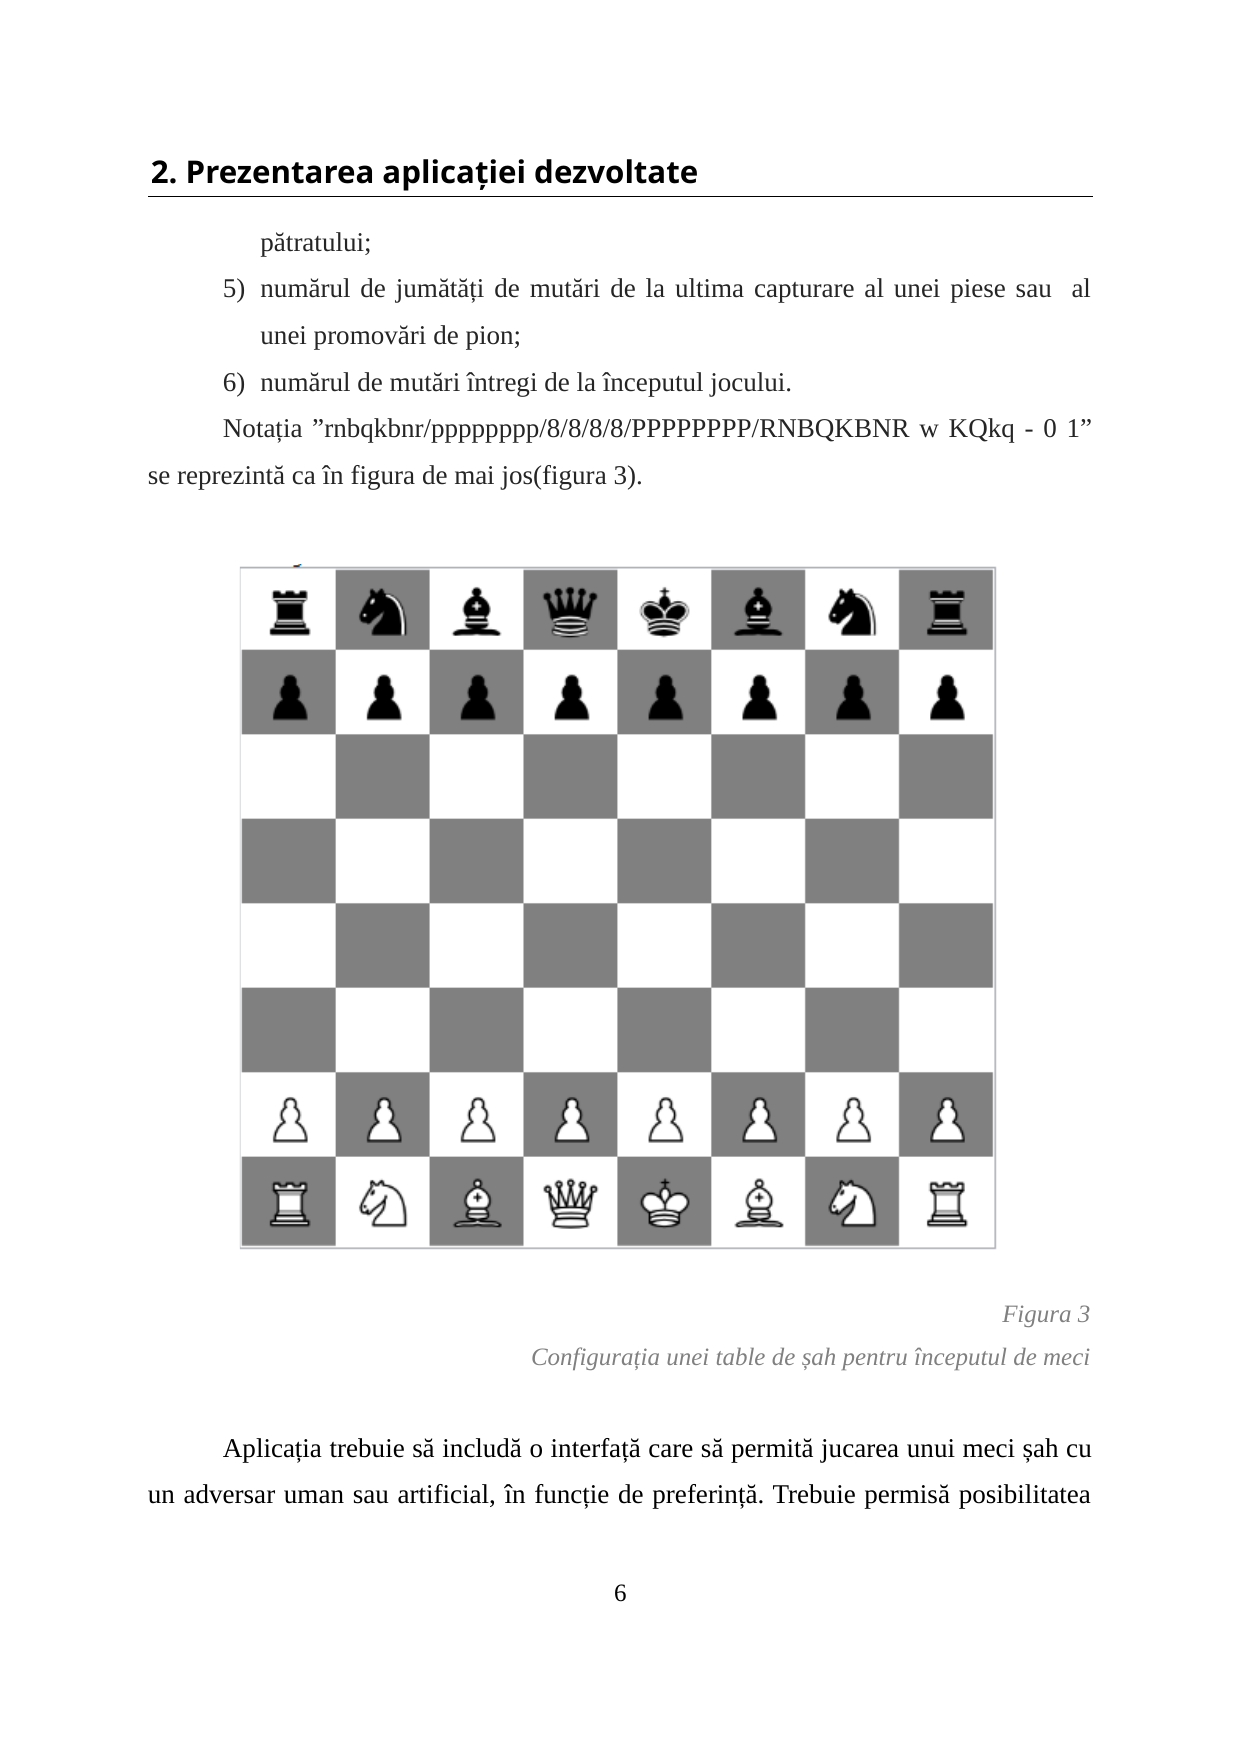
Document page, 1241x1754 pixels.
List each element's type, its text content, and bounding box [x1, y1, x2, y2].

text Figura 3 [148, 1299, 1093, 1328]
list pătratului; [223, 226, 1093, 257]
text Notația ”rnbqkbnr/pppppppp/8/8/8/8/PPPPPPPP/RNBQKBNR w KQkq - 0 1” se reprezintă ca în figura de mai jos(figura 3). [148, 412, 1093, 490]
picture [239, 564, 1001, 1254]
list numărul de jumătăți de mutări de la ultima capturare al unei piese sau al unei promovări de pion; [223, 272, 1093, 350]
list numărul de mutări întregi de la începutul jocului. [223, 366, 1093, 397]
text Aplicația trebuie să includă o interfață care să permită jucarea unui meci șah cu un adversar uman sau artificial, în funcție de preferință. Trebuie permisă posibilitatea [148, 1432, 1093, 1510]
text Configurația unei table de șah pentru începutul de meci [148, 1342, 1093, 1371]
